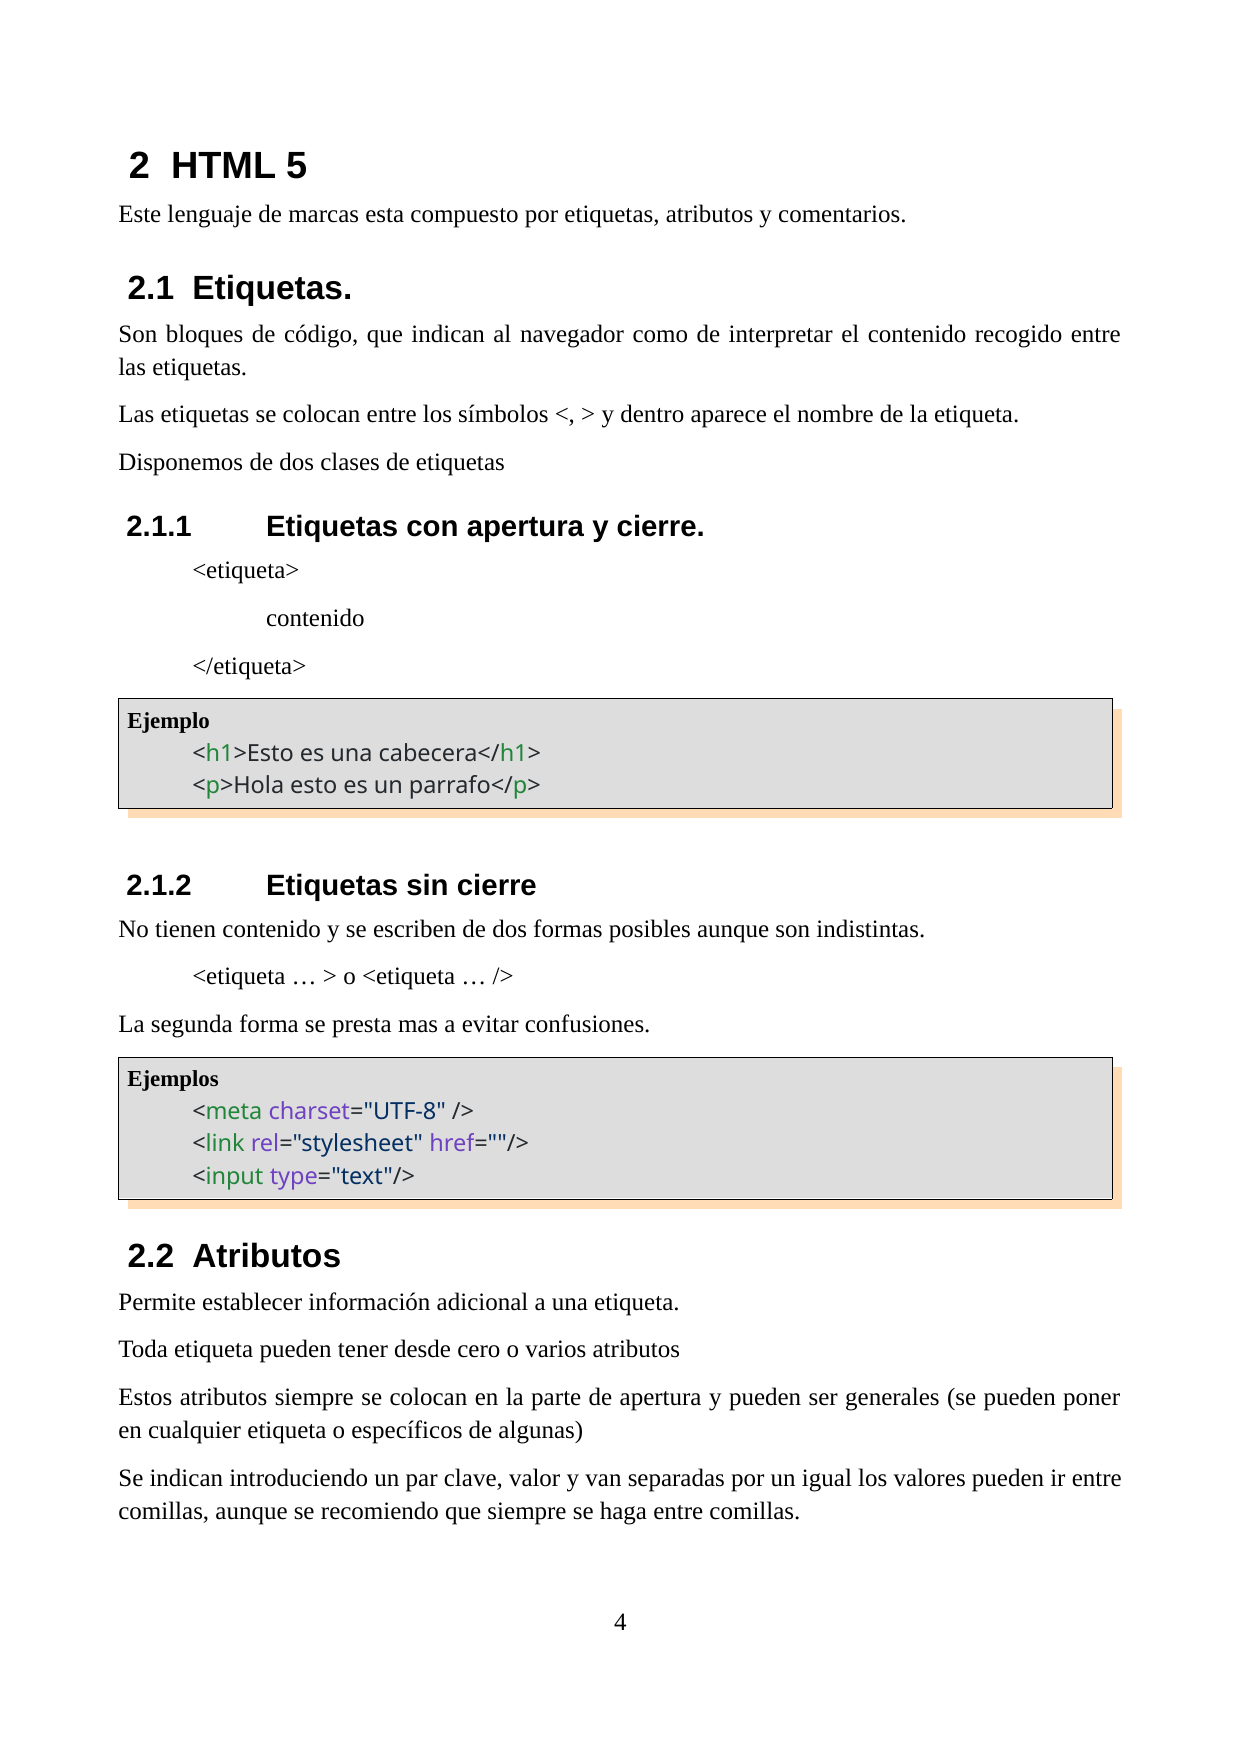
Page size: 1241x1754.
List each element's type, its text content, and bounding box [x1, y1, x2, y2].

text Ejemplo [119, 699, 1112, 731]
text </etiqueta> [118, 651, 1122, 679]
text <input type="text"/> [119, 1154, 1112, 1198]
text <h1>Esto es una cabecera</h1> [119, 731, 1112, 763]
text contenido [118, 603, 1122, 632]
text Disponemos de dos clases de etiquetas [118, 447, 1122, 476]
text Permite establecer información adicional a una etiqueta. [118, 1287, 1122, 1316]
text <etiqueta> [118, 556, 1122, 584]
subtitle Atributos [118, 1236, 1122, 1274]
text <meta charset="UTF-8" /> [119, 1089, 1112, 1122]
text La segunda forma se presta mas a evitar confusiones. [118, 1009, 1122, 1038]
text Se indican introduciendo un par clave, valor y van separadas por un igual los valores pueden ir entre comillas, aunque se recomiendo que siempre se haga entre comillas. [118, 1463, 1122, 1524]
text Ejemplos [119, 1058, 1112, 1089]
text No tienen contenido y se escriben de dos formas posibles aunque son indistintas. [118, 914, 1122, 942]
subtitle Etiquetas. [118, 268, 1122, 306]
text <link rel="stylesheet" href=""/> [119, 1122, 1112, 1154]
subtitle HTML 5 [118, 143, 1122, 187]
text Son bloques de código, que indican al navegador como de interpretar el contenido recogido entre las etiquetas. [118, 319, 1122, 381]
text Las etiquetas se colocan entre los símbolos <, > y dentro aparece el nombre de la etiqueta. [118, 399, 1122, 428]
subtitle Etiquetas sin cierre [118, 867, 1122, 901]
text <etiqueta … > o <etiqueta … /> [118, 961, 1122, 990]
text Este lenguaje de marcas esta compuesto por etiquetas, atributos y comentarios. [118, 199, 1122, 228]
text <p>Hola esto es un parrafo</p> [119, 763, 1112, 808]
text Estos atributos siempre se colocan en la parte de apertura y pueden ser generales (se pueden poner en cualquier etiqueta o específicos de algunas) [118, 1382, 1122, 1444]
text Toda etiqueta pueden tener desde cero o varios atributos [118, 1334, 1122, 1363]
subtitle Etiquetas con apertura y cierre. [118, 509, 1122, 543]
